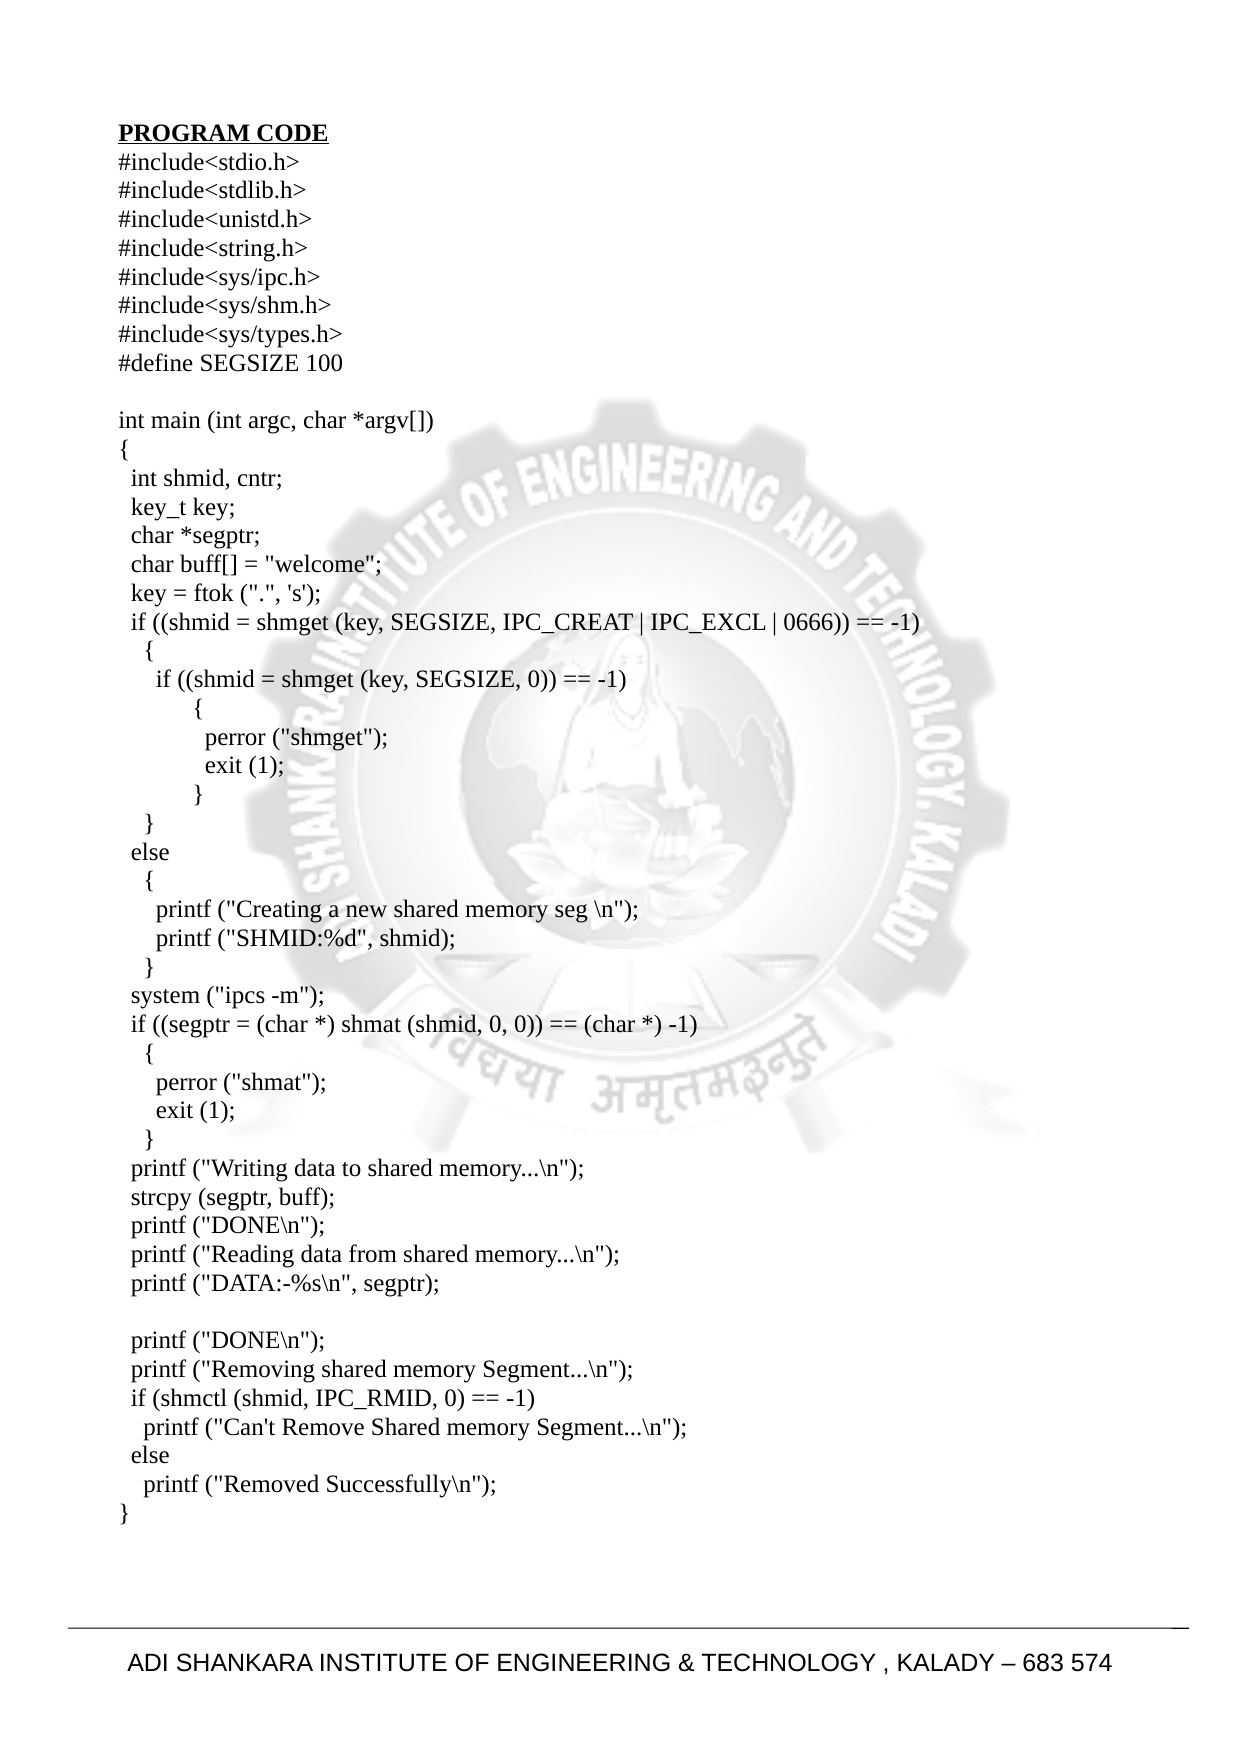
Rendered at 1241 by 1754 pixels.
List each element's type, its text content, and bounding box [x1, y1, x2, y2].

text PROGRAM CODE [118, 118, 1122, 147]
text #include<stdio.h> #include<stdlib.h> #include<unistd.h> #include<string.h> #include<sys/ipc.h> #include<sys/shm.h> #include<sys/types.h> #define SEGSIZE 100 int main (int argc, char *argv[]) { int shmid, cntr; key_t key; char *segptr; char buff[] = "welcome"; key = ftok (".", 's'); if ((shmid = shmget (key, SEGSIZE, IPC_CREAT | IPC_EXCL | 0666)) == -1) { if ((shmid = shmget (key, SEGSIZE, 0)) == -1) { perror ("shmget"); exit (1); } } else { printf ("Creating a new shared memory seg \n"); printf ("SHMID:%d", shmid); } system ("ipcs -m"); if ((segptr = (char *) shmat (shmid, 0, 0)) == (char *) -1) { perror ("shmat"); exit (1); } printf ("Writing data to shared memory...\n"); strcpy (segptr, buff); printf ("DONE\n"); printf ("Reading data from shared memory...\n"); printf ("DATA:-%s\n", segptr); printf ("DONE\n"); printf ("Removing shared memory Segment...\n"); if (shmctl (shmid, IPC_RMID, 0) == -1) printf ("Can't Remove Shared memory Segment...\n"); else printf ("Removed Successfully\n"); } [118, 147, 1122, 1556]
